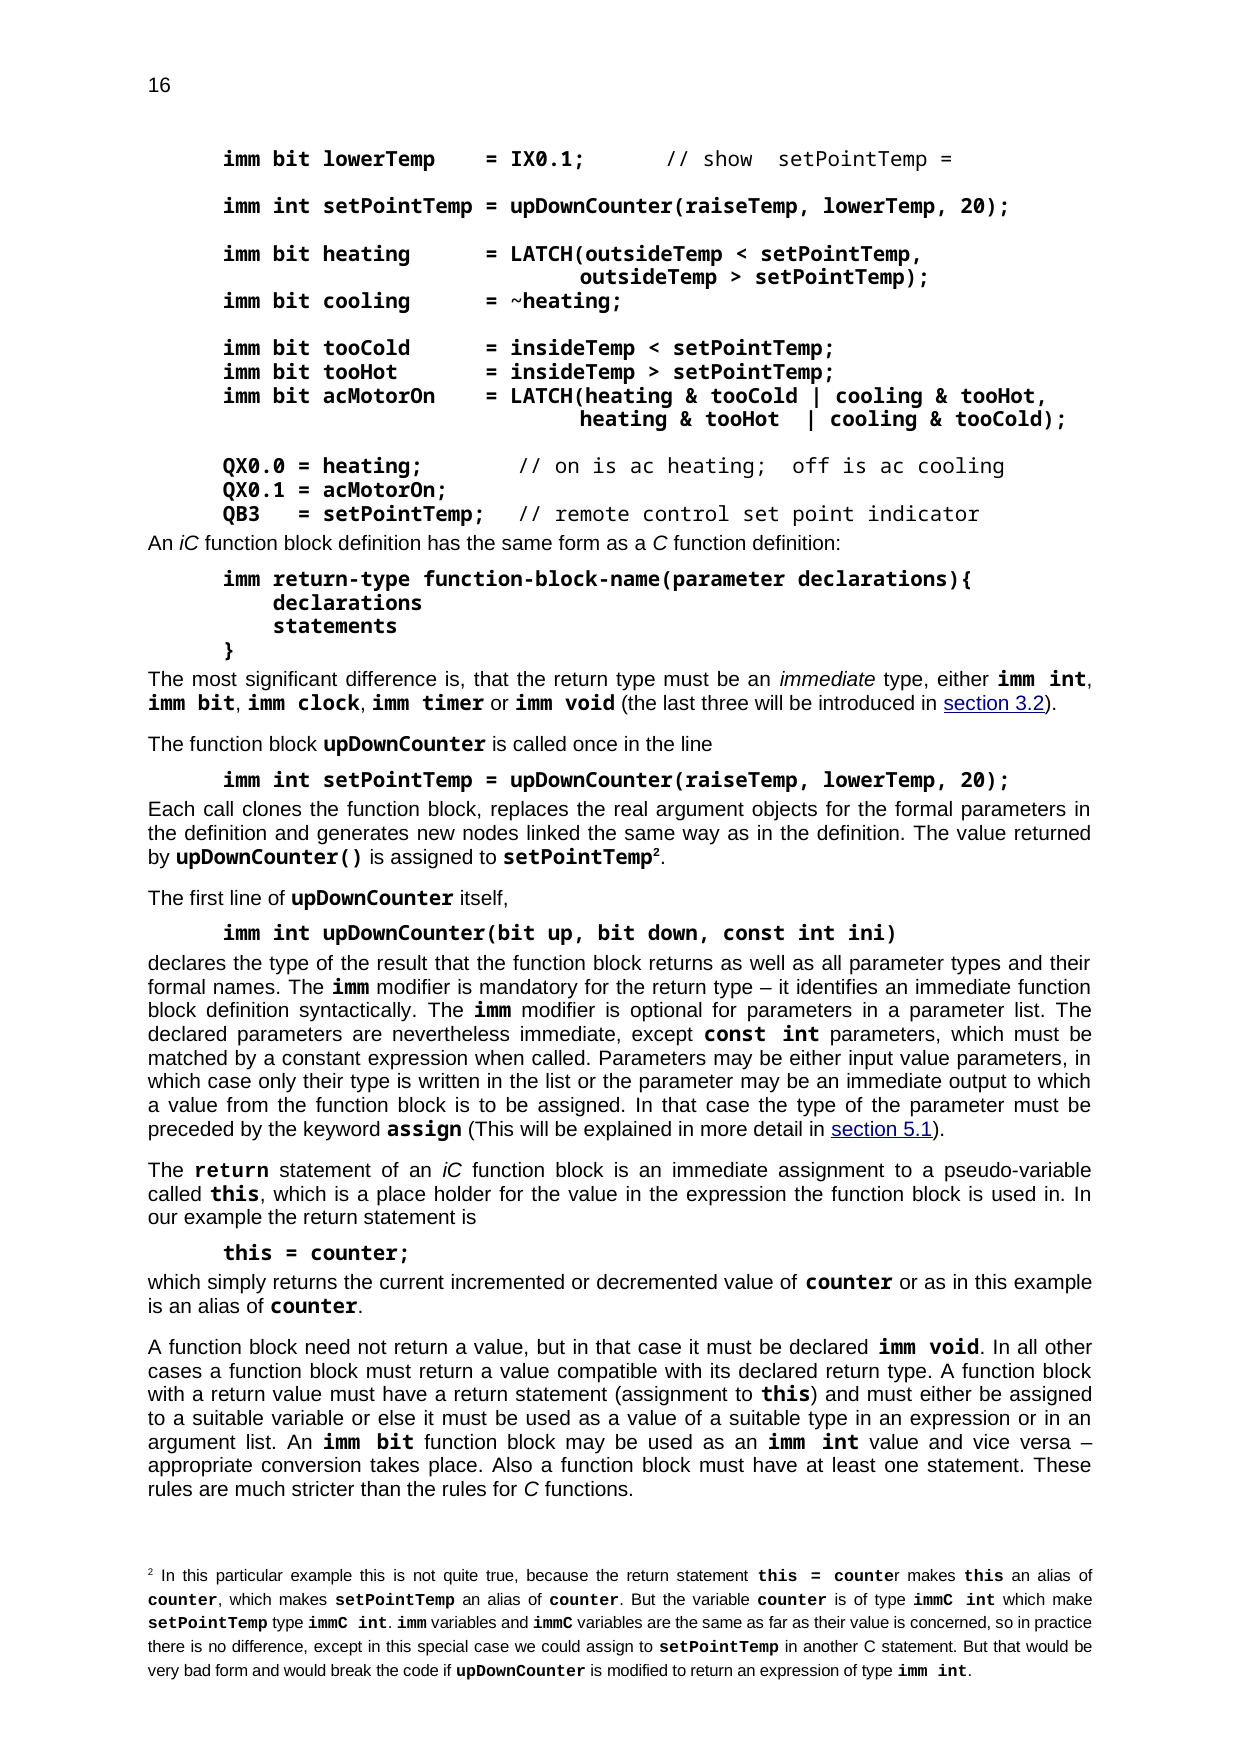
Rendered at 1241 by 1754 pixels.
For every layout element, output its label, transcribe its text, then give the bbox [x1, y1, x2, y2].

text imm bit tooHot = insideTemp > setPointTemp; [223, 361, 1092, 384]
text The first line of upDownCounter itself, [148, 887, 1092, 910]
text The return statement of an iC function block is an immediate assignment to a pseudo-variable called this, which is a place holder for the value in the expression the function block is used in. In our example the return statement is [148, 1158, 1092, 1229]
text heating & tooHot | cooling & tooCold); [223, 408, 1092, 431]
text this = counter; [223, 1241, 1092, 1265]
text An iC function block definition has the same form as a C function definition: [148, 532, 1092, 556]
text QX0.1 = acMotorOn; [223, 479, 1092, 502]
text The function block upDownCounter is called once in the line [148, 733, 1092, 757]
text imm int upDownCounter(bit up, bit down, const int ini) [223, 922, 1092, 946]
text imm bit lowerTemp = IX0.1; // show setPointTemp = [223, 148, 1092, 171]
text imm bit cooling = ~heating; [223, 289, 1092, 313]
text which simply returns the current incremented or decremented value of counter or as in this example is an alias of counter. [148, 1271, 1092, 1318]
text declares the type of the result that the function block returns as well as all parameter types and their formal names. The imm modifier is mandatory for the return type – it identifies an immediate function block definition syntactically. The imm modifier is optional for parameters in a parameter list. The declared parameters are nevertheless immediate, except const int parameters, which must be matched by a constant expression when called. Parameters may be either input value parameters, in which case only their type is written in the list or the parameter may be an immediate output to which a value from the function block is to be assigned. In that case the type of the parameter must be preceded by the keyword assign (This will be explained in more detail in section 5.1). [148, 952, 1092, 1141]
text imm bit tooCold = insideTemp < setPointTemp; [223, 337, 1092, 361]
text Each call clones the function block, replaces the real argument objects for the formal parameters in the definition and generates new nodes linked the same way as in the definition. The value returned by upDownCounter() is assigned to setPointTemp. [148, 798, 1092, 869]
text imm bit acMotorOn = LATCH(heating & tooCold | cooling & tooHot, [223, 384, 1092, 408]
text imm bit heating = LATCH(outsideTemp < setPointTemp, [223, 242, 1092, 266]
text imm return-type function-block-name(parameter declarations){ declarations statements } [223, 567, 1092, 662]
text The most significant difference is, that the return type must be an immediate type, either imm int, imm bit, imm clock, imm timer or imm void (the last three will be introduced in section 3.2). [148, 668, 1092, 715]
text QB3 = setPointTemp; // remote control set point indicator [223, 502, 1092, 526]
text In this particular example this is not quite true, because the return statement this = counter makes this an alias of counter, which makes setPointTemp an alias of counter. But the variable counter is of type immC int which make setPointTemp type immC int. imm variables and immC variables are the same as far as their value is concerned, so in practice there is no difference, except in this special case we could assign to setPointTemp in another C statement. But that would be very bad form and would break the code if upDownCounter is modified to return an expression of type imm int. [148, 1562, 1092, 1681]
text imm int setPointTemp = upDownCounter(raiseTemp, lowerTemp, 20); [223, 195, 1092, 219]
text QX0.0 = heating; // on is ac heating; off is ac cooling [223, 455, 1092, 479]
text outsideTemp > setPointTemp); [223, 266, 1092, 289]
text A function block need not return a value, but in that case it must be declared imm void. In all other cases a function block must return a value compatible with its declared return type. A function block with a return value must have a return statement (assignment to this) and must either be assigned to a suitable variable or else it must be used as a value of a suitable type in an expression or in an argument list. An imm bit function block may be used as an imm int value and vice versa – appropriate conversion takes place. Also a function block must have at least one statement. These rules are much stricter than the rules for C functions. [148, 1336, 1092, 1501]
text imm int setPointTemp = upDownCounter(raiseTemp, lowerTemp, 20); [223, 768, 1092, 792]
